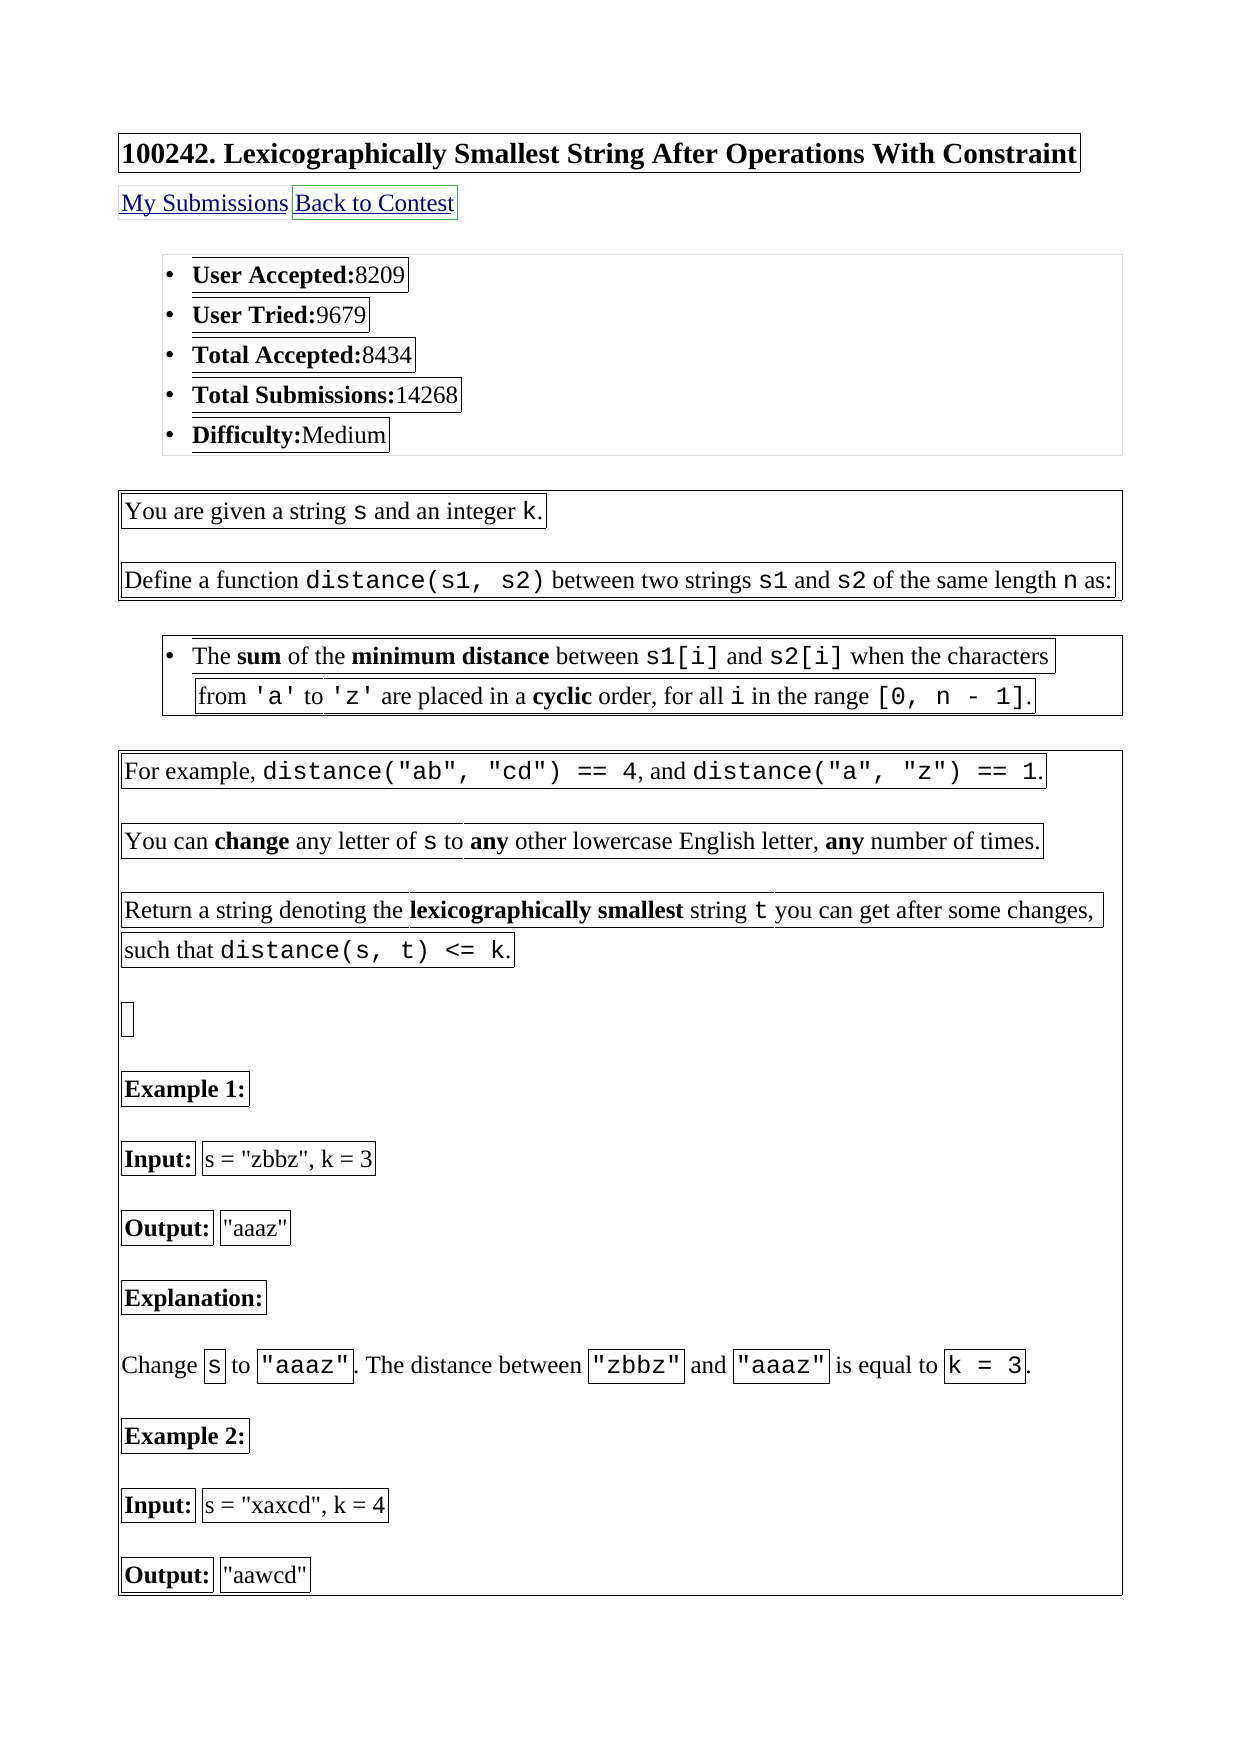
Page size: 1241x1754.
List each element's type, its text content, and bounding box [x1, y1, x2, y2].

subtitle [1081, 133, 1122, 172]
text You can change any letter of s to any other lowercase English letter, any number of times. [119, 820, 1122, 858]
text Example 2: [119, 1415, 1122, 1453]
text Output: "aaaz" [119, 1207, 1122, 1245]
list User Accepted:8209 [163, 255, 1122, 292]
text Output: "aawcd" [119, 1554, 1122, 1595]
text Back to Contest [293, 186, 457, 219]
text You are given a string s and an integer k. [119, 491, 1122, 528]
text Return a string denoting the lexicographically smallest string t you can get after some changes, such that distance(s, t) <= k. [119, 889, 1122, 967]
subtitle 100242. Lexicographically Smallest String After Operations With Constraint [119, 134, 1080, 172]
list User Tried:9679 [163, 294, 1122, 332]
text Input: s = "zbbz", k = 3 [119, 1138, 1122, 1176]
text Input: s = "xaxcd", k = 4 [119, 1484, 1122, 1522]
text Explanation: [119, 1277, 1122, 1314]
text My Submissions [119, 186, 291, 219]
text For example, distance("ab", "cd") == 4, and distance("a", "z") == 1. [119, 751, 1122, 788]
text Example 1: [119, 1068, 1122, 1106]
list Total Accepted:8434 [163, 334, 1122, 372]
text Define a function distance(s1, s2) between two strings s1 and s2 of the same length n as: [119, 559, 1122, 600]
list Total Submissions:14268 [163, 374, 1122, 412]
list The sum of the minimum distance between s1[i] and s2[i] when the characters from 'a' to 'z' are placed in a cyclic order, for all i in the range [0, n - 1]. [163, 636, 1122, 715]
list Difficulty:Medium [163, 414, 1122, 455]
text Change s to "aaaz". The distance between "zbbz" and "aaaz" is equal to k = 3. [119, 1346, 1122, 1383]
text [458, 185, 1122, 219]
